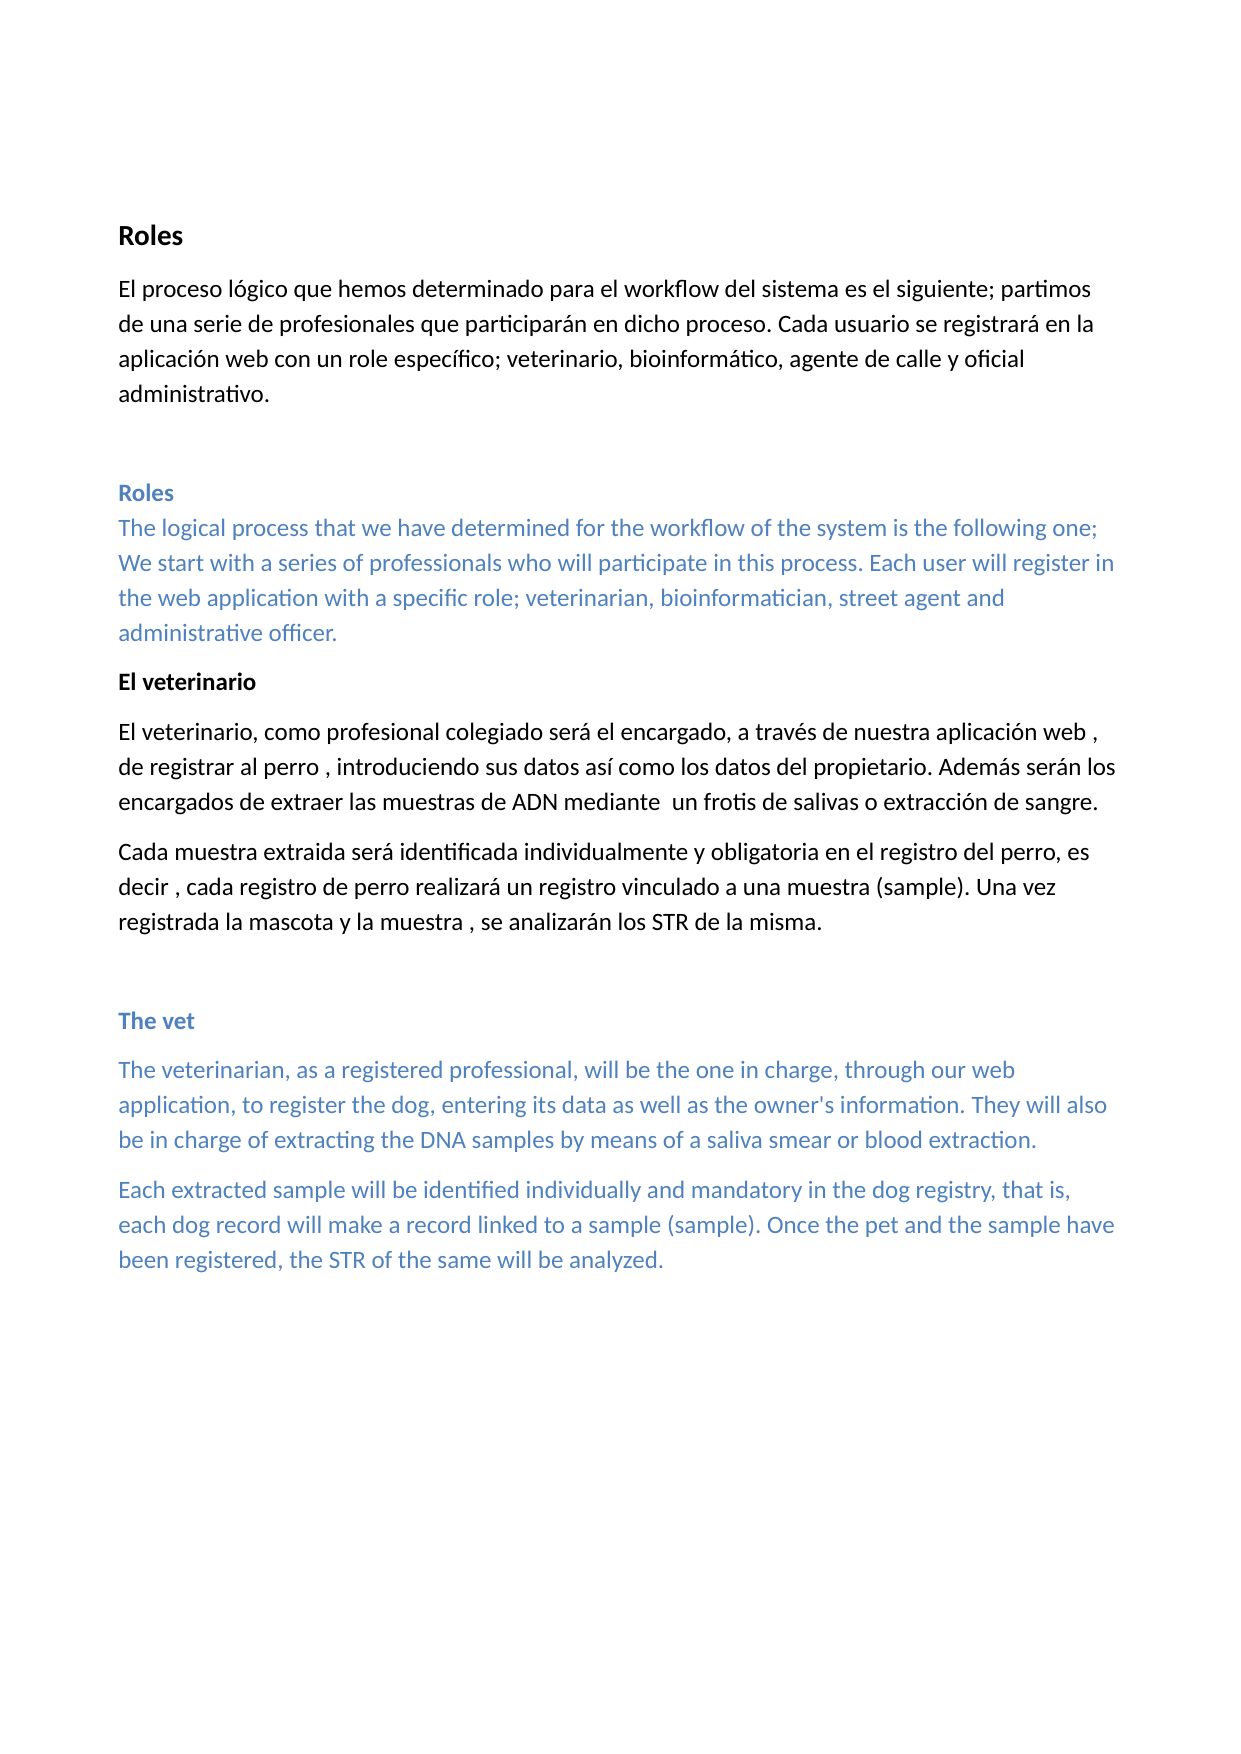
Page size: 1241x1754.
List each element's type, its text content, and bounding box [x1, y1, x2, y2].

text Each extracted sample will be identified individually and mandatory in the dog registry, that is, each dog record will make a record linked to a sample (sample). Once the pet and the sample have been registered, the STR of the same will be analyzed. [118, 1174, 1122, 1274]
text Cada muestra extraida será identificada individualmente y obligatoria en el registro del perro, es decir , cada registro de perro realizará un registro vinculado a una muestra (sample). Una vez registrada la mascota y la muestra , se analizarán los STR de la misma. [118, 836, 1122, 936]
text El proceso lógico que hemos determinado para el workflow del sistema es el siguiente; partimos de una serie de profesionales que participarán en dicho proceso. Cada usuario se registrará en la aplicación web con un role específico; veterinario, bioinformático, agente de calle y oficial administrativo. [118, 273, 1122, 408]
text El veterinario [118, 667, 1122, 697]
text The veterinarian, as a registered professional, will be the one in charge, through our web application, to register the dog, entering its data as well as the owner's information. They will also be in charge of extracting the DNA samples by means of a saliva smear or blood extraction. [118, 1054, 1122, 1155]
text Roles The logical process that we have determined for the workflow of the system is the following one; We start with a series of professionals who will participate in this process. Each user will register in the web application with a specific role; veterinarian, bioinformatician, street agent and administrative officer. [118, 477, 1122, 647]
text The vet [118, 1005, 1122, 1035]
text El veterinario, como profesional colegiado será el encargado, a través de nuestra aplicación web , de registrar al perro , introduciendo sus datos así como los datos del propietario. Además serán los encargados de extraer las muestras de ADN mediante un frotis de salivas o extracción de sangre. [118, 716, 1122, 817]
text Roles [118, 217, 1122, 253]
